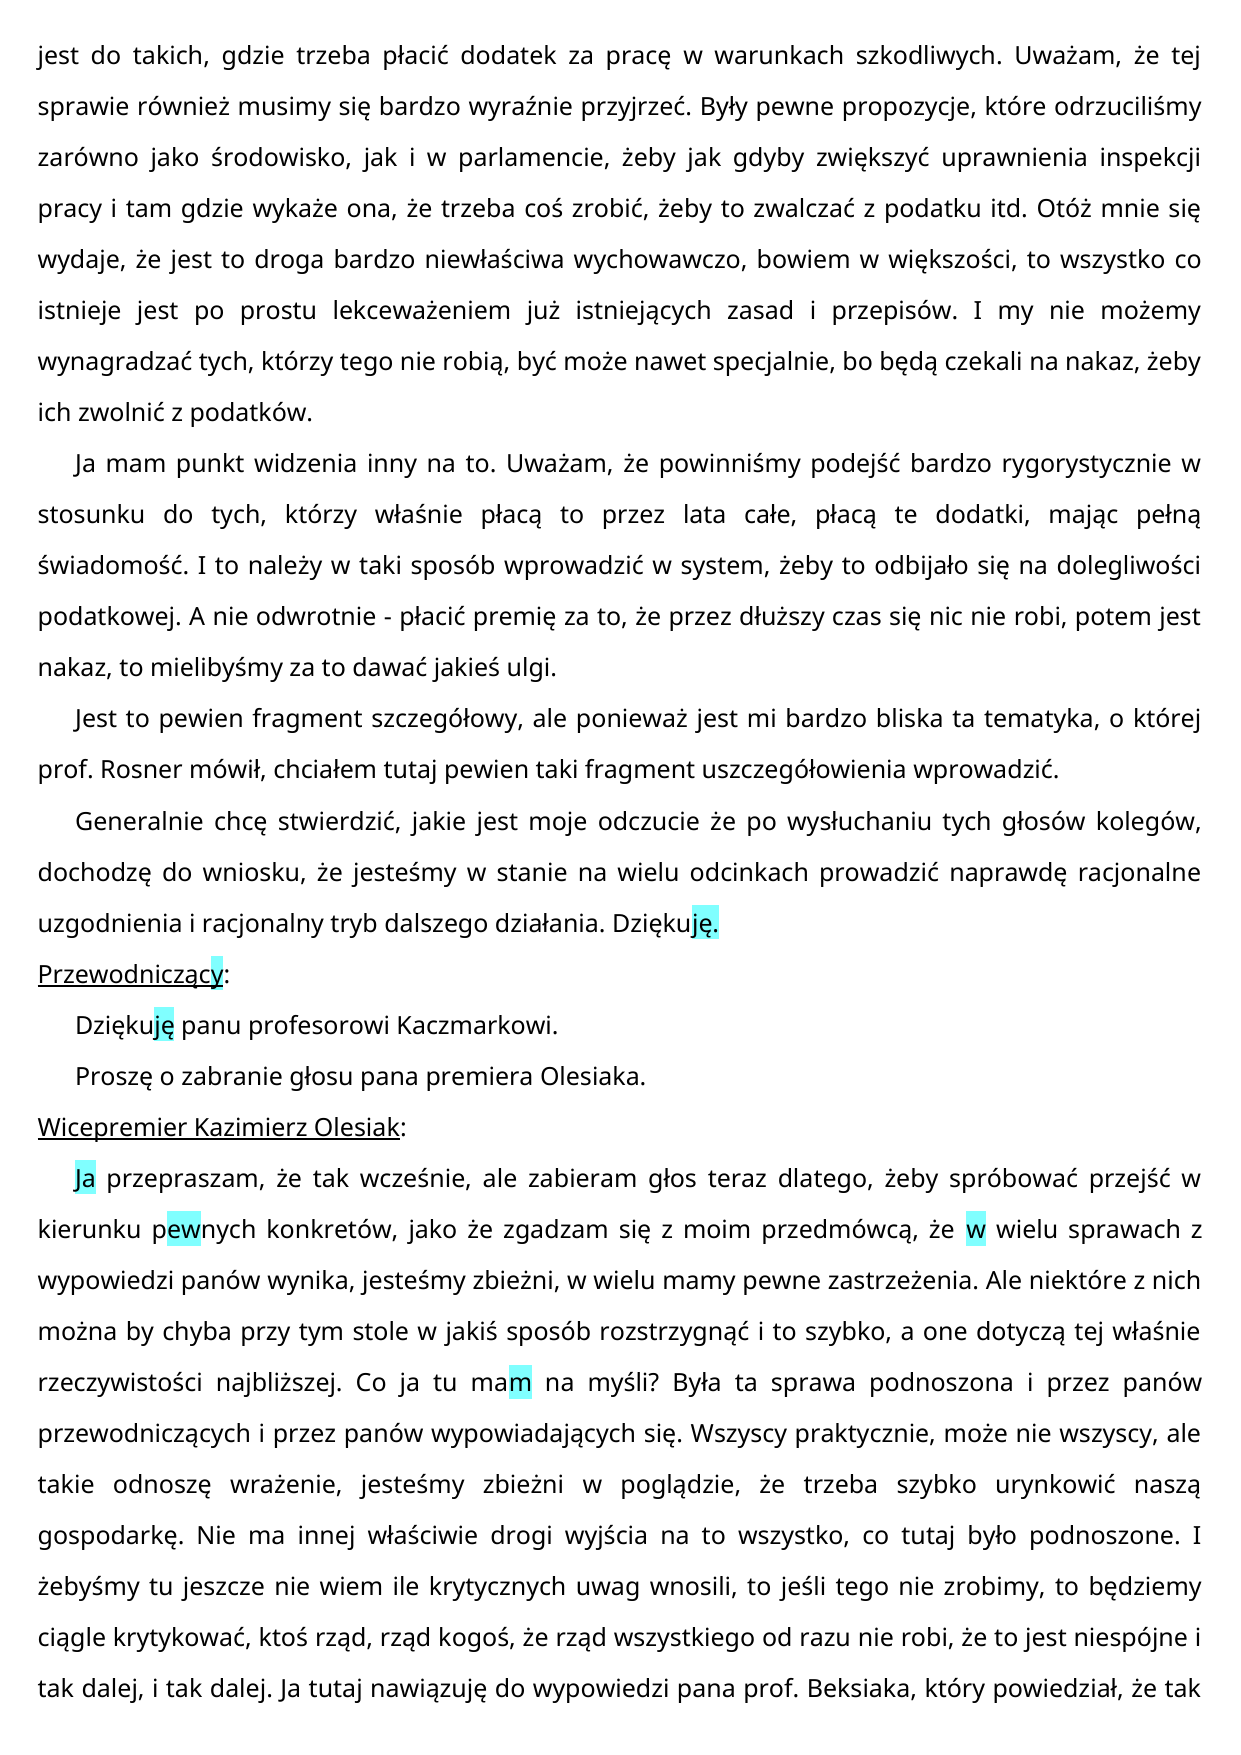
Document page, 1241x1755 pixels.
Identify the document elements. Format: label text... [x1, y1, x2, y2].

text Wicepremier Kazimierz Olesiak: [37, 1109, 1203, 1143]
text Generalnie chcę stwierdzić, jakie jest moje odczucie że po wysłuchaniu tych głosów kolegów, dochodzę do wniosku, że jesteśmy w stanie na wielu odcinkach prowadzić naprawdę racjonalne uzgodnienia i racjonalny tryb dalszego działania. Dziękuję. [37, 803, 1203, 939]
text Ja mam punkt widzenia inny na to. Uważam, że powinniśmy podejść bardzo rygorystycznie w stosunku do tych, którzy właśnie płacą to przez lata całe, płacą te dodatki, mając pełną świadomość. I to należy w taki sposób wprowadzić w system, żeby to odbijało się na dolegliwości podatkowej. A nie odwrotnie - płacić premię za to, że przez dłuższy czas się nic nie robi, potem jest nakaz, to mielibyśmy za to dawać jakieś ulgi. [37, 446, 1203, 684]
text Dziękuję panu profesorowi Kaczmarkowi. [37, 1007, 1203, 1041]
text Proszę o zabranie głosu pana premiera Olesiaka. [37, 1058, 1203, 1092]
text Jest to pewien fragment szczegółowy, ale ponieważ jest mi bardzo bliska ta tematyka, o której prof. Rosner mówił, chciałem tutaj pewien taki fragment uszczegółowienia wprowadzić. [37, 701, 1203, 786]
text jest do takich, gdzie trzeba płacić dodatek za pracę w warunkach szkodliwych. Uważam, że tej sprawie również musimy się bardzo wyraźnie przyjrzeć. Były pewne propozycje, które odrzuciliśmy zarówno jako środowisko, jak i w parlamencie, żeby jak gdyby zwiększyć uprawnienia inspekcji pracy i tam gdzie wykaże ona, że trzeba coś zrobić, żeby to zwalczać z podatku itd. Otóż mnie się wydaje, że jest to droga bardzo niewłaściwa wychowawczo, bowiem w większości, to wszystko co istnieje jest po prostu lekceważeniem już istniejących zasad i przepisów. I my nie możemy wynagradzać tych, którzy tego nie robią, być może nawet specjalnie, bo będą czekali na nakaz, żeby ich zwolnić z podatków. [37, 37, 1203, 429]
text Ja przepraszam, że tak wcześnie, ale zabieram głos teraz dlatego, żeby spróbować przejść w kierunku pewnych konkretów, jako że zgadzam się z moim przedmówcą, że w wielu sprawach z wypowiedzi panów wynika, jesteśmy zbieżni, w wielu mamy pewne zastrzeżenia. Ale niektóre z nich można by chyba przy tym stole w jakiś sposób rozstrzygnąć i to szybko, a one dotyczą tej właśnie rzeczywistości najbliższej. Co ja tu mam na myśli? Była ta sprawa podnoszona i przez panów przewodniczących i przez panów wypowiadających się. Wszyscy praktycznie, może nie wszyscy, ale takie odnoszę wrażenie, jesteśmy zbieżni w poglądzie, że trzeba szybko urynkowić naszą gospodarkę. Nie ma innej właściwie drogi wyjścia na to wszystko, co tutaj było podnoszone. I żebyśmy tu jeszcze nie wiem ile krytycznych uwag wnosili, to jeśli tego nie zrobimy, to będziemy ciągle krytykować, ktoś rząd, rząd kogoś, że rząd wszystkiego od razu nie robi, że to jest niespójne i tak dalej, i tak dalej. Ja tutaj nawiązuję do wypowiedzi pana prof. Beksiaka, który powiedział, że tak [37, 1160, 1203, 1705]
text Przewodniczący: [37, 956, 1203, 990]
